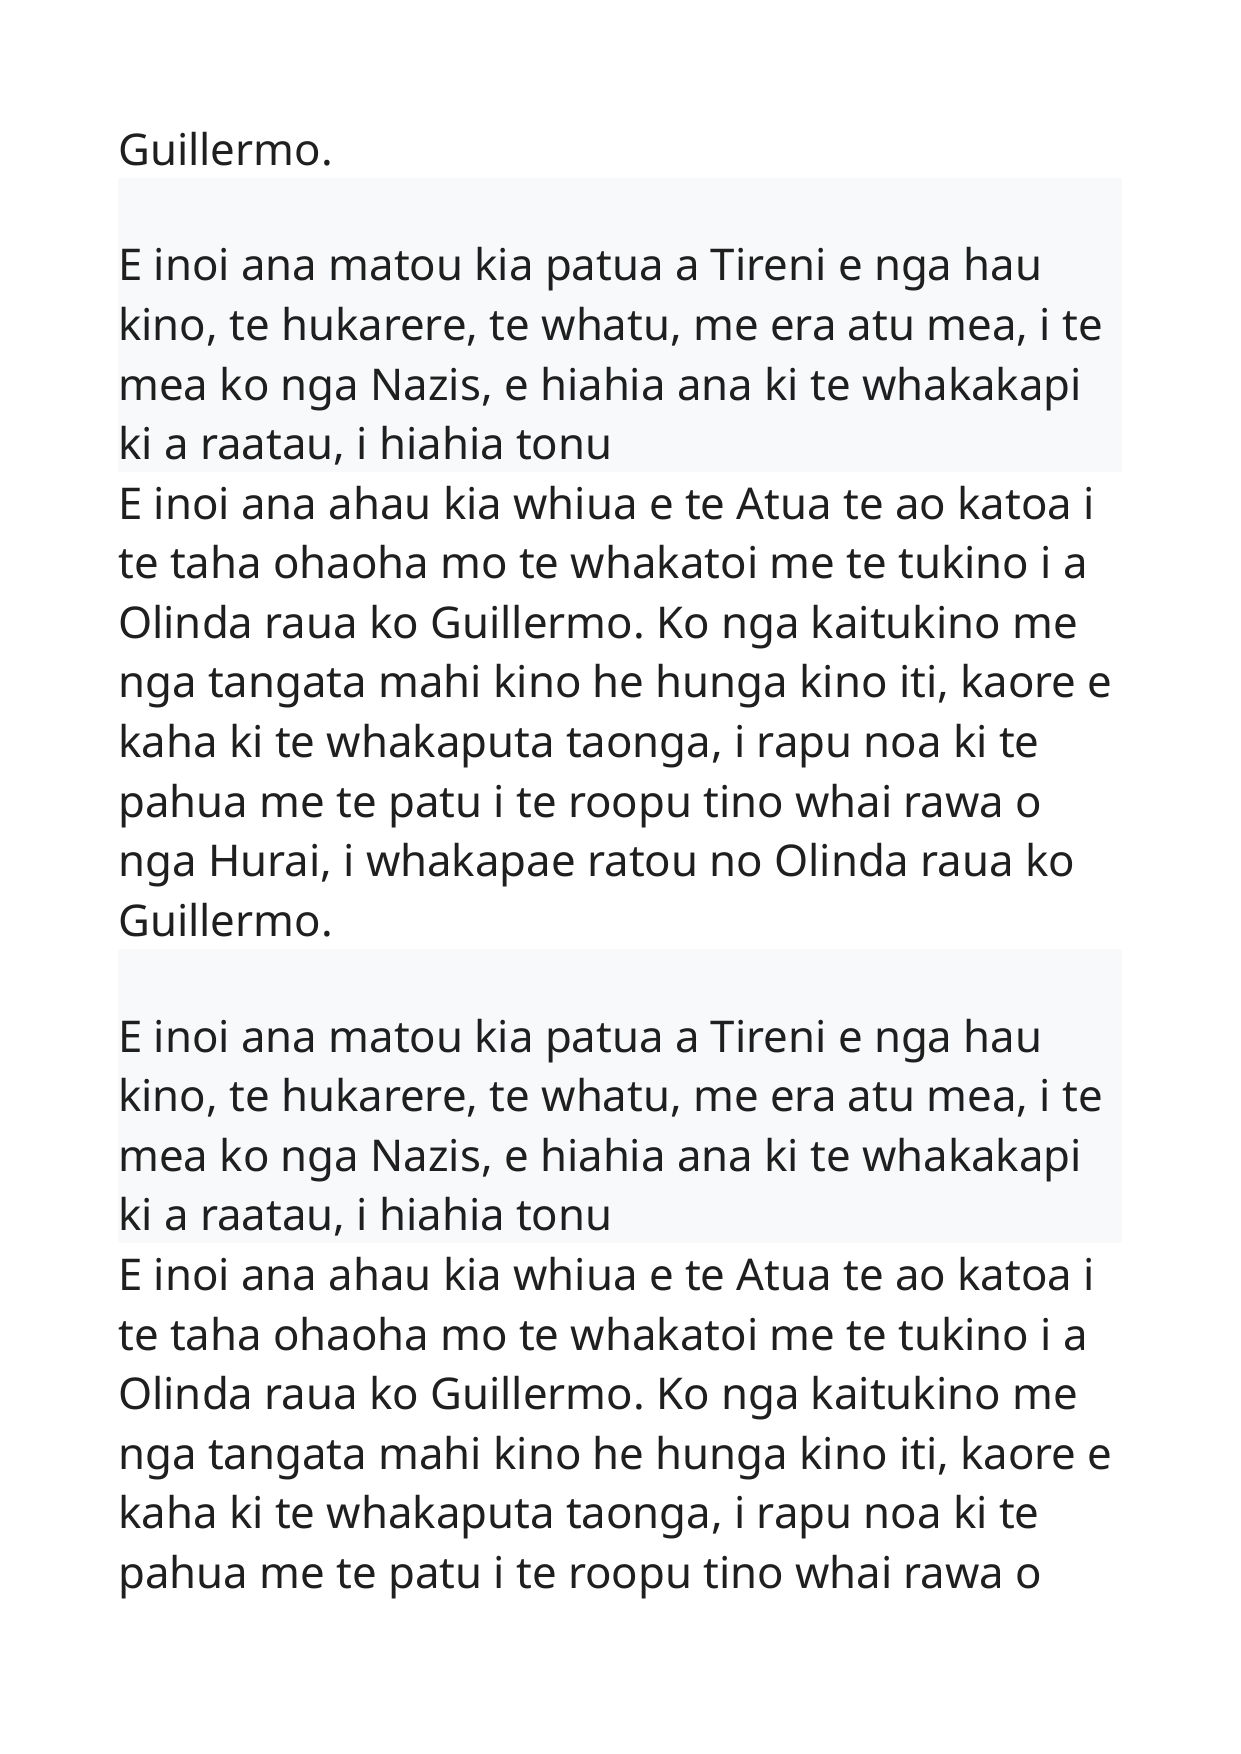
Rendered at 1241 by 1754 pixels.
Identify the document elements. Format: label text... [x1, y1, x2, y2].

text Guillermo. [118, 118, 1122, 178]
text E inoi ana ahau kia whiua e te Atua te ao katoa i te taha ohaoha mo te whakatoi me te tukino i a Olinda raua ko Guillermo. Ko nga kaitukino me nga tangata mahi kino he hunga kino iti, kaore e kaha ki te whakaputa taonga, i rapu noa ki te pahua me te patu i te roopu tino whai rawa o nga Hurai, i whakapae ratou no Olinda raua ko Guillermo. [118, 472, 1122, 949]
text E inoi ana matou kia patua a Tireni e nga hau kino, te hukarere, te whatu, me era atu mea, i te mea ko nga Nazis, e hiahia ana ki te whakakapi ki a raatau, i hiahia tonu [118, 1005, 1122, 1243]
text E inoi ana ahau kia whiua e te Atua te ao katoa i te taha ohaoha mo te whakatoi me te tukino i a Olinda raua ko Guillermo. Ko nga kaitukino me nga tangata mahi kino he hunga kino iti, kaore e kaha ki te whakaputa taonga, i rapu noa ki te pahua me te patu i te roopu tino whai rawa o [118, 1243, 1122, 1601]
text E inoi ana matou kia patua a Tireni e nga hau kino, te hukarere, te whatu, me era atu mea, i te mea ko nga Nazis, e hiahia ana ki te whakakapi ki a raatau, i hiahia tonu [118, 234, 1122, 472]
